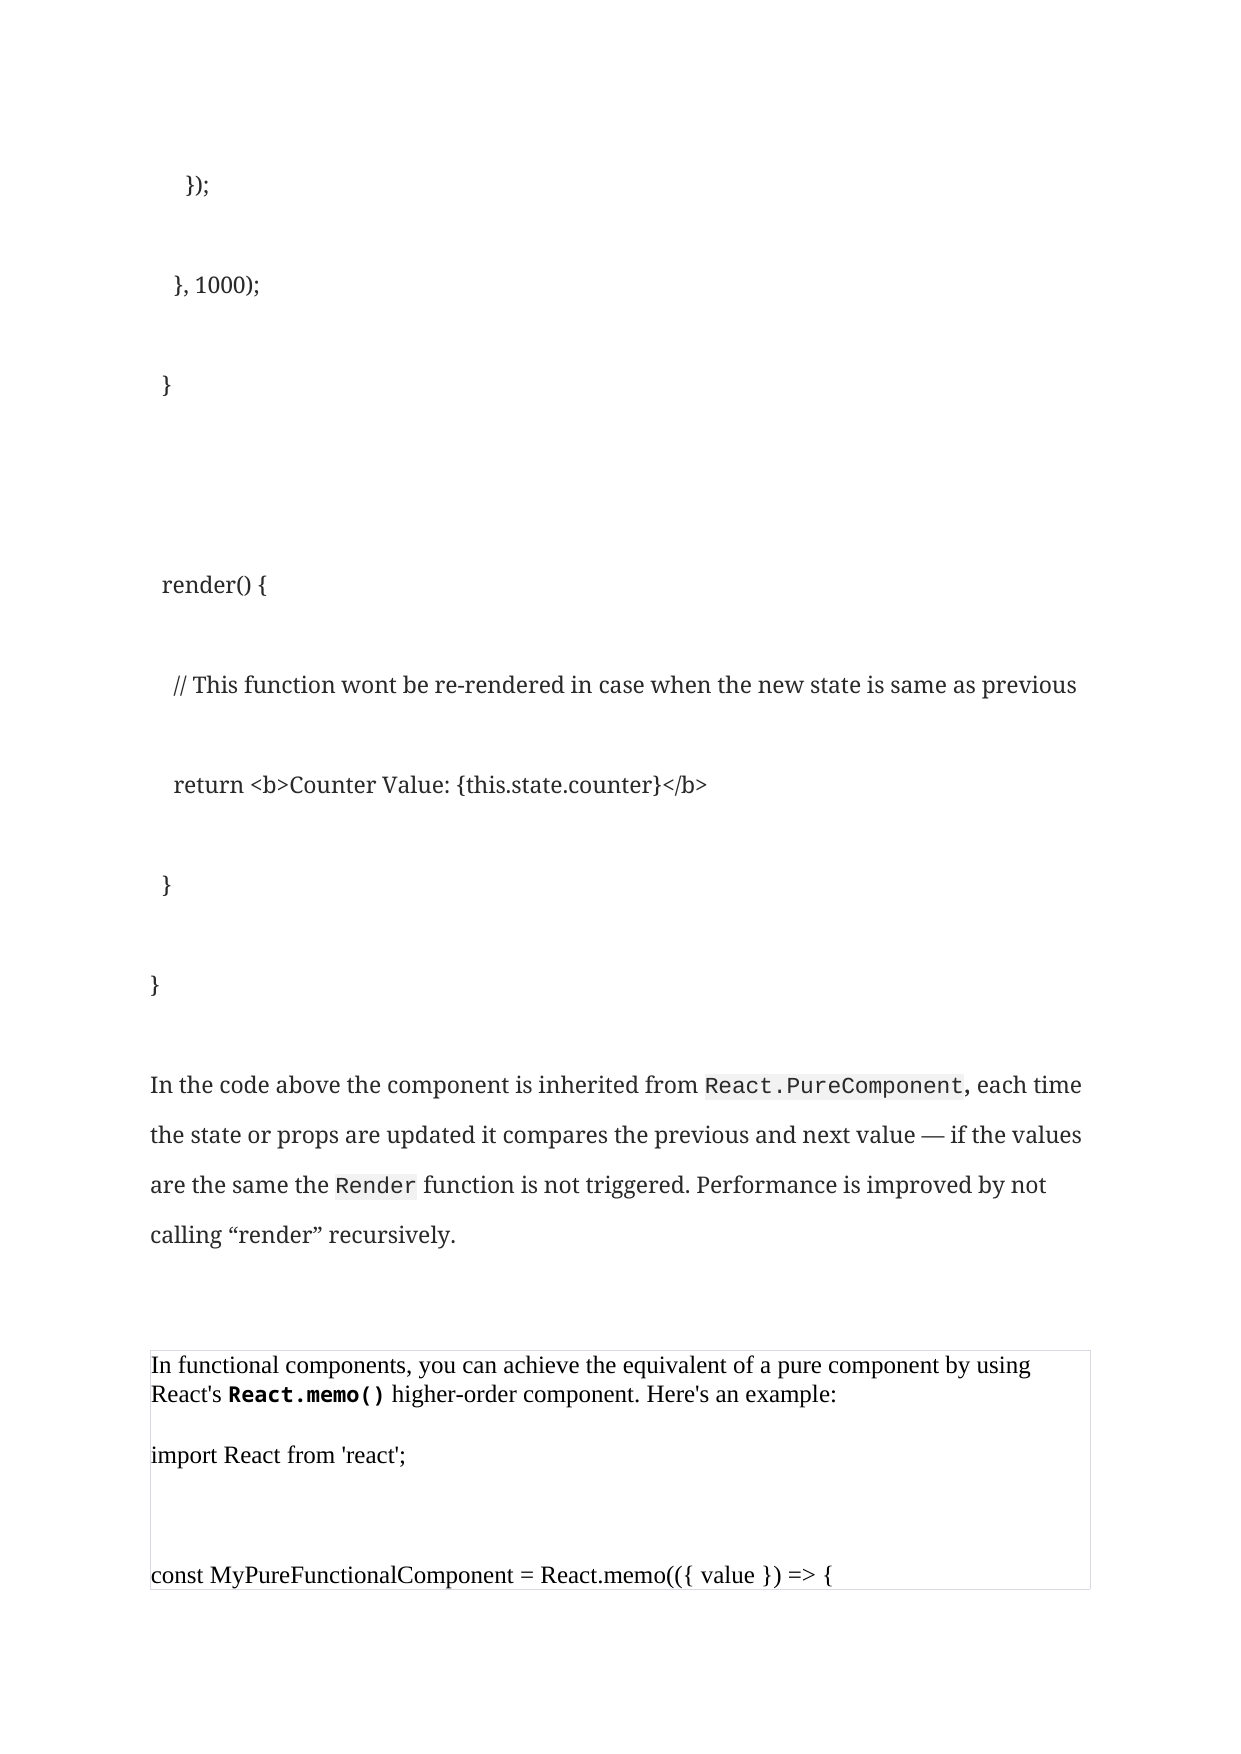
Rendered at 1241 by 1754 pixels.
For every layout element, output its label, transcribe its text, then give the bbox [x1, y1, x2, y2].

text In functional components, you can achieve the equivalent of a pure component by using React's React.memo() higher-order component. Here's an example: [151, 1351, 1090, 1409]
text }); [150, 150, 1090, 200]
text import React from 'react'; [151, 1440, 1090, 1469]
text const MyPureFunctionalComponent = React.memo(({ value }) => { [151, 1560, 1090, 1589]
text // This function wont be re-rendered in case when the new state is same as previous [150, 650, 1090, 700]
text }, 1000); [150, 250, 1090, 300]
text In the code above the component is inherited from React.PureComponent, each time the state or props are updated it compares the previous and next value — if the values are the same the Render function is not triggered. Performance is improved by not calling “render” recursively. [150, 1050, 1090, 1250]
text } [150, 350, 1090, 400]
text } [150, 950, 1090, 1000]
text } [150, 850, 1090, 900]
text return <b>Counter Value: {this.state.counter}</b> [150, 750, 1090, 800]
text render() { [150, 550, 1090, 600]
